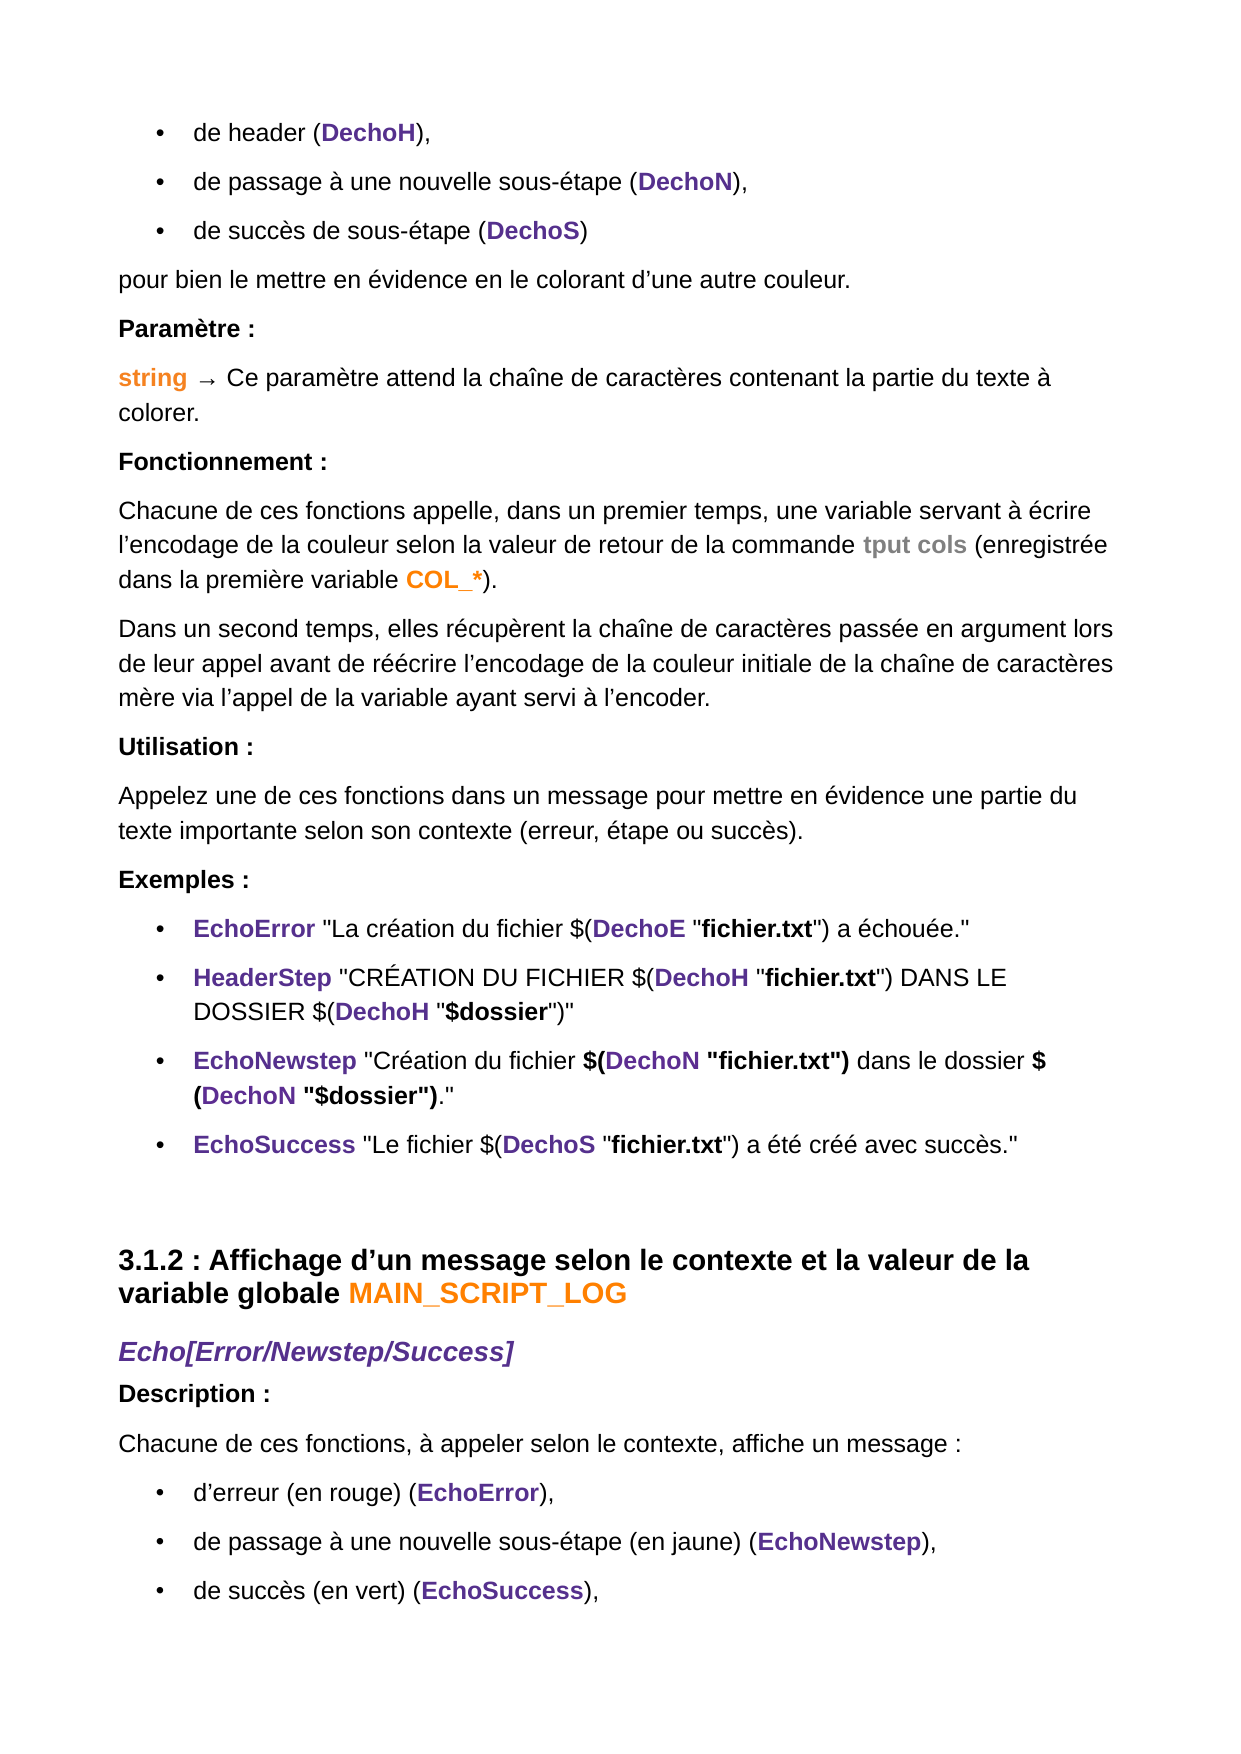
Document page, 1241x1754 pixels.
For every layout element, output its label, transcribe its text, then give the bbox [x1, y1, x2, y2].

text Fonctionnement : [118, 447, 1122, 476]
text Chacune de ces fonctions appelle, dans un premier temps, une variable servant à écrire l’encodage de la couleur selon la valeur de retour de la commande tput cols (enregistrée dans la première variable COL_*). [118, 496, 1122, 594]
text Paramètre : [118, 314, 1122, 343]
text string → Ce paramètre attend la chaîne de caractères contenant la partie du texte à colorer. [118, 363, 1122, 427]
text Dans un second temps, elles récupèrent la chaîne de caractères passée en argument lors de leur appel avant de réécrire l’encodage de la couleur initiale de la chaîne de caractères mère via l’appel de la variable ayant servi à l’encoder. [118, 614, 1122, 712]
list de succès de sous-étape (DechoS) [156, 216, 1122, 245]
text Chacune de ces fonctions, à appeler selon le contexte, affiche un message : [118, 1428, 1122, 1457]
text Description : [118, 1379, 1122, 1408]
list EchoNewstep "Création du fichier $(DechoN "fichier.txt") dans le dossier $(DechoN "$dossier")." [156, 1046, 1122, 1109]
list de header (DechoH), [156, 118, 1122, 147]
text Utilisation : [118, 732, 1122, 761]
list EchoSuccess "Le fichier $(DechoS "fichier.txt") a été créé avec succès." [156, 1130, 1122, 1159]
subtitle Echo[Error/Newstep/Success] [118, 1335, 1122, 1367]
text Exemples : [118, 865, 1122, 893]
list EchoError "La création du fichier $(DechoE "fichier.txt") a échouée." [156, 914, 1122, 942]
text pour bien le mettre en évidence en le colorant d’une autre couleur. [118, 265, 1122, 294]
list de passage à une nouvelle sous-étape (en jaune) (EchoNewstep), [156, 1527, 1122, 1556]
list de succès (en vert) (EchoSuccess), [156, 1576, 1122, 1605]
subtitle 3.1.2 : Affichage d’un message selon le contexte et la valeur de la variable globale MAIN_SCRIPT_LOG [118, 1243, 1122, 1310]
text Appelez une de ces fonctions dans un message pour mettre en évidence une partie du texte importante selon son contexte (erreur, étape ou succès). [118, 781, 1122, 844]
list de passage à une nouvelle sous-étape (DechoN), [156, 167, 1122, 196]
list d’erreur (en rouge) (EchoError), [156, 1478, 1122, 1506]
list HeaderStep "CRÉATION DU FICHIER $(DechoH "fichier.txt") DANS LE DOSSIER $(DechoH "$dossier")" [156, 963, 1122, 1026]
